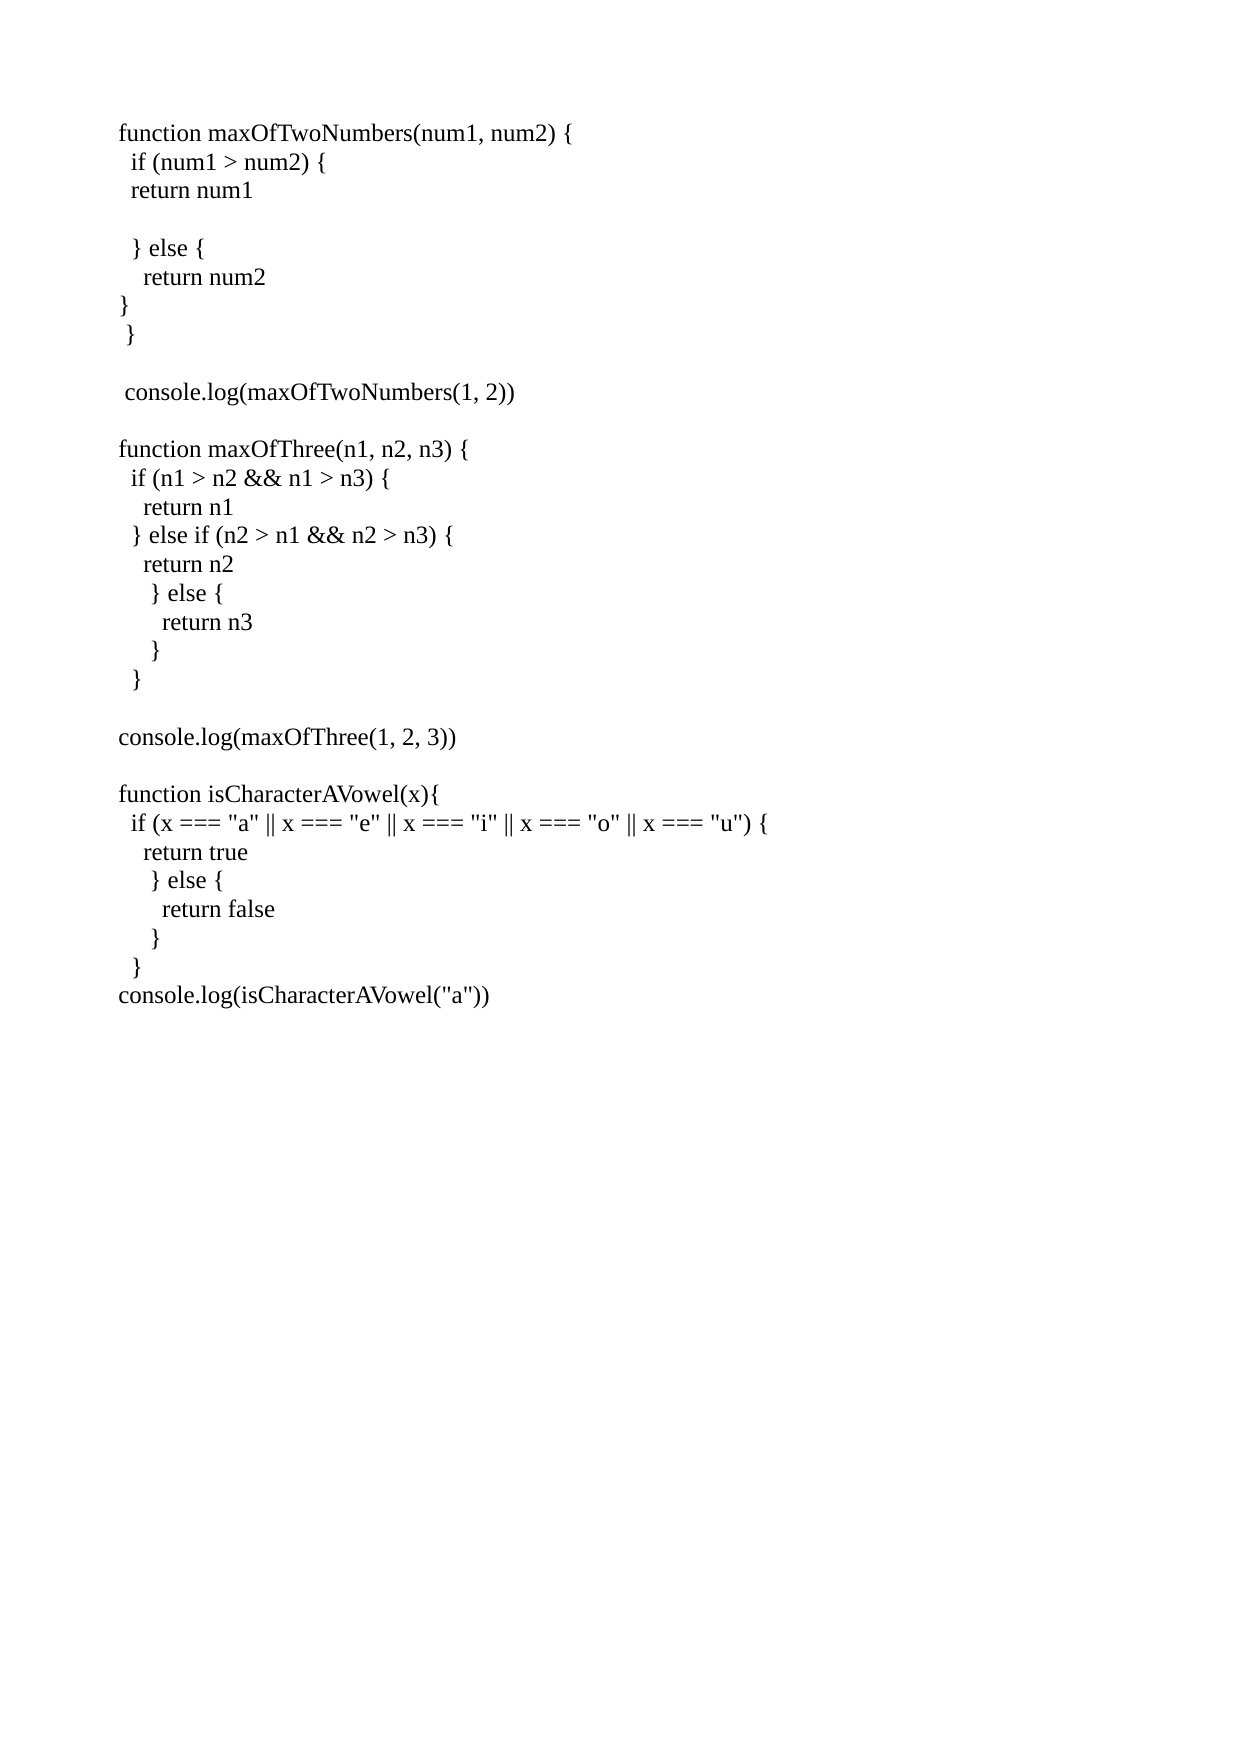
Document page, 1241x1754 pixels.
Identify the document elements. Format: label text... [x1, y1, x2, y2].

text return n3 [118, 607, 1122, 636]
text if (x === "a" || x === "e" || x === "i" || x === "o" || x === "u") { [118, 808, 1122, 837]
text } [118, 923, 1122, 952]
text function isCharacterAVowel(x){ [118, 779, 1122, 808]
text } [118, 291, 1122, 319]
text } [118, 952, 1122, 981]
text console.log(isCharacterAVowel("a")) [118, 981, 1122, 1009]
text return true [118, 837, 1122, 866]
text } [118, 664, 1122, 693]
text console.log(maxOfThree(1, 2, 3)) [118, 722, 1122, 751]
text if (n1 > n2 && n1 > n3) { [118, 463, 1122, 492]
text } else { [118, 233, 1122, 262]
text if (num1 > num2) { [118, 147, 1122, 176]
text } [118, 636, 1122, 664]
text return num2 [118, 262, 1122, 291]
text function maxOfTwoNumbers(num1, num2) { [118, 118, 1122, 147]
text return n1 [118, 492, 1122, 521]
text } else { [118, 578, 1122, 607]
text function maxOfThree(n1, n2, n3) { [118, 434, 1122, 463]
text console.log(maxOfTwoNumbers(1, 2)) [118, 377, 1122, 406]
text return num1 [118, 176, 1122, 204]
text } else if (n2 > n1 && n2 > n3) { [118, 521, 1122, 549]
text return false [118, 894, 1122, 923]
text return n2 [118, 549, 1122, 578]
text } [118, 319, 1122, 348]
text } else { [118, 866, 1122, 894]
